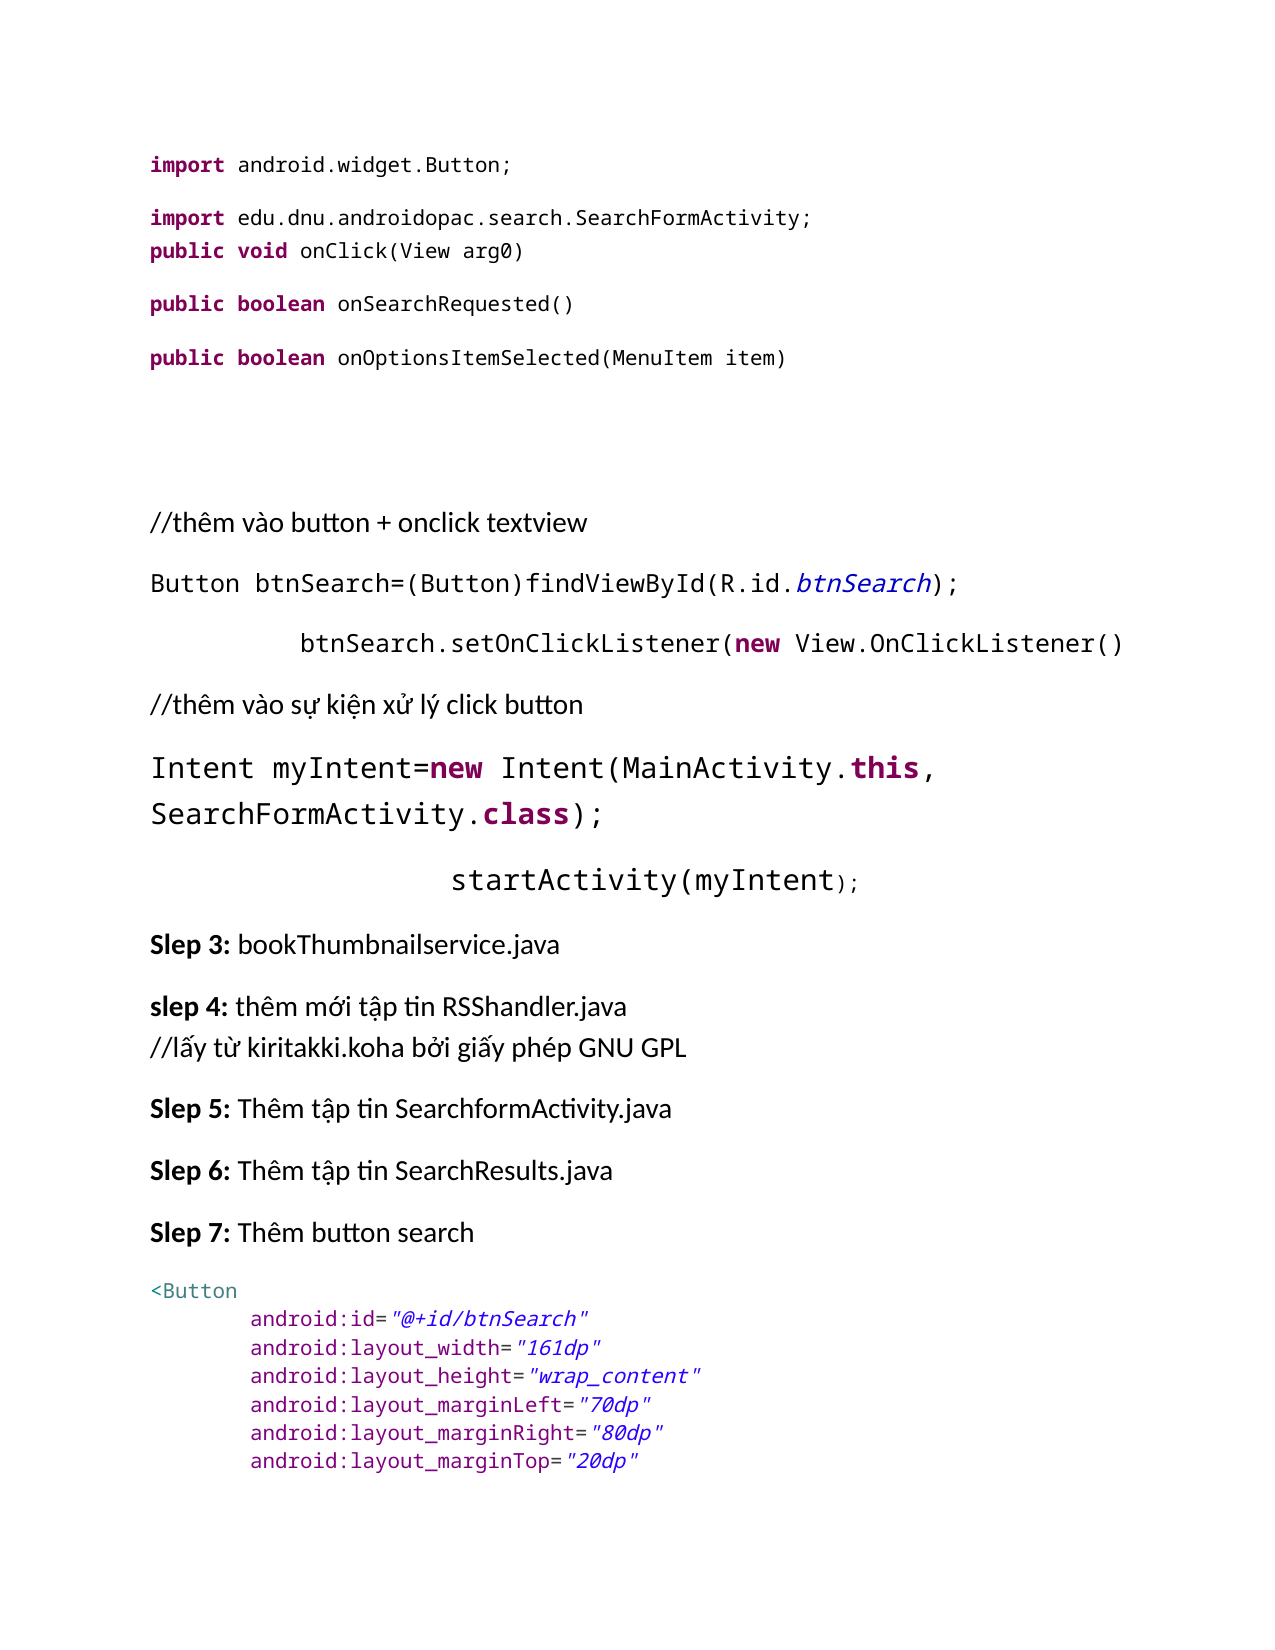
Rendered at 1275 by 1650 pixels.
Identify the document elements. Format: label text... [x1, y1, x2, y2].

text Slep 3: bookThumbnailservice.java [150, 926, 1125, 962]
text import android.widget.Button; [150, 150, 1125, 178]
text android:layout_marginRight="80dp" [150, 1418, 1125, 1447]
text Slep 7: Thêm button search [150, 1214, 1125, 1250]
text Slep 5: Thêm tập tin SearchformActivity.java [150, 1091, 1125, 1126]
text android:layout_height="wrap_content" [150, 1361, 1125, 1390]
text android:layout_width="161dp" [150, 1333, 1125, 1361]
text //thêm vào sự kiện xử lý click button [150, 686, 1125, 721]
text startActivity(myIntent); [150, 860, 1125, 899]
text <Button [150, 1276, 1125, 1304]
text btnSearch.setOnClickListener(new View.OnClickListener() [150, 626, 1125, 660]
text Intent myIntent=new Intent(MainActivity.this, SearchFormActivity.class); [150, 748, 1125, 833]
text Slep 6: Thêm tập tin SearchResults.java [150, 1152, 1125, 1188]
text android:layout_marginTop="20dp" [150, 1447, 1125, 1475]
text public boolean onSearchRequested() [150, 289, 1125, 318]
text android:id="@+id/btnSearch" [150, 1304, 1125, 1333]
text public boolean onOptionsItemSelected(MenuItem item) [150, 343, 1125, 371]
text //thêm vào button + onclick textview [150, 504, 1125, 540]
text import edu.dnu.androidopac.search.SearchFormActivity; public void onClick(View arg0) [150, 203, 1125, 264]
text android:layout_marginLeft="70dp" [150, 1390, 1125, 1418]
text Button btnSearch=(Button)findViewById(R.id.btnSearch); [150, 566, 1125, 600]
text slep 4: thêm mới tập tin RSShandler.java //lấy từ kiritakki.koha bởi giấy phép GNU GPL [150, 988, 1125, 1064]
